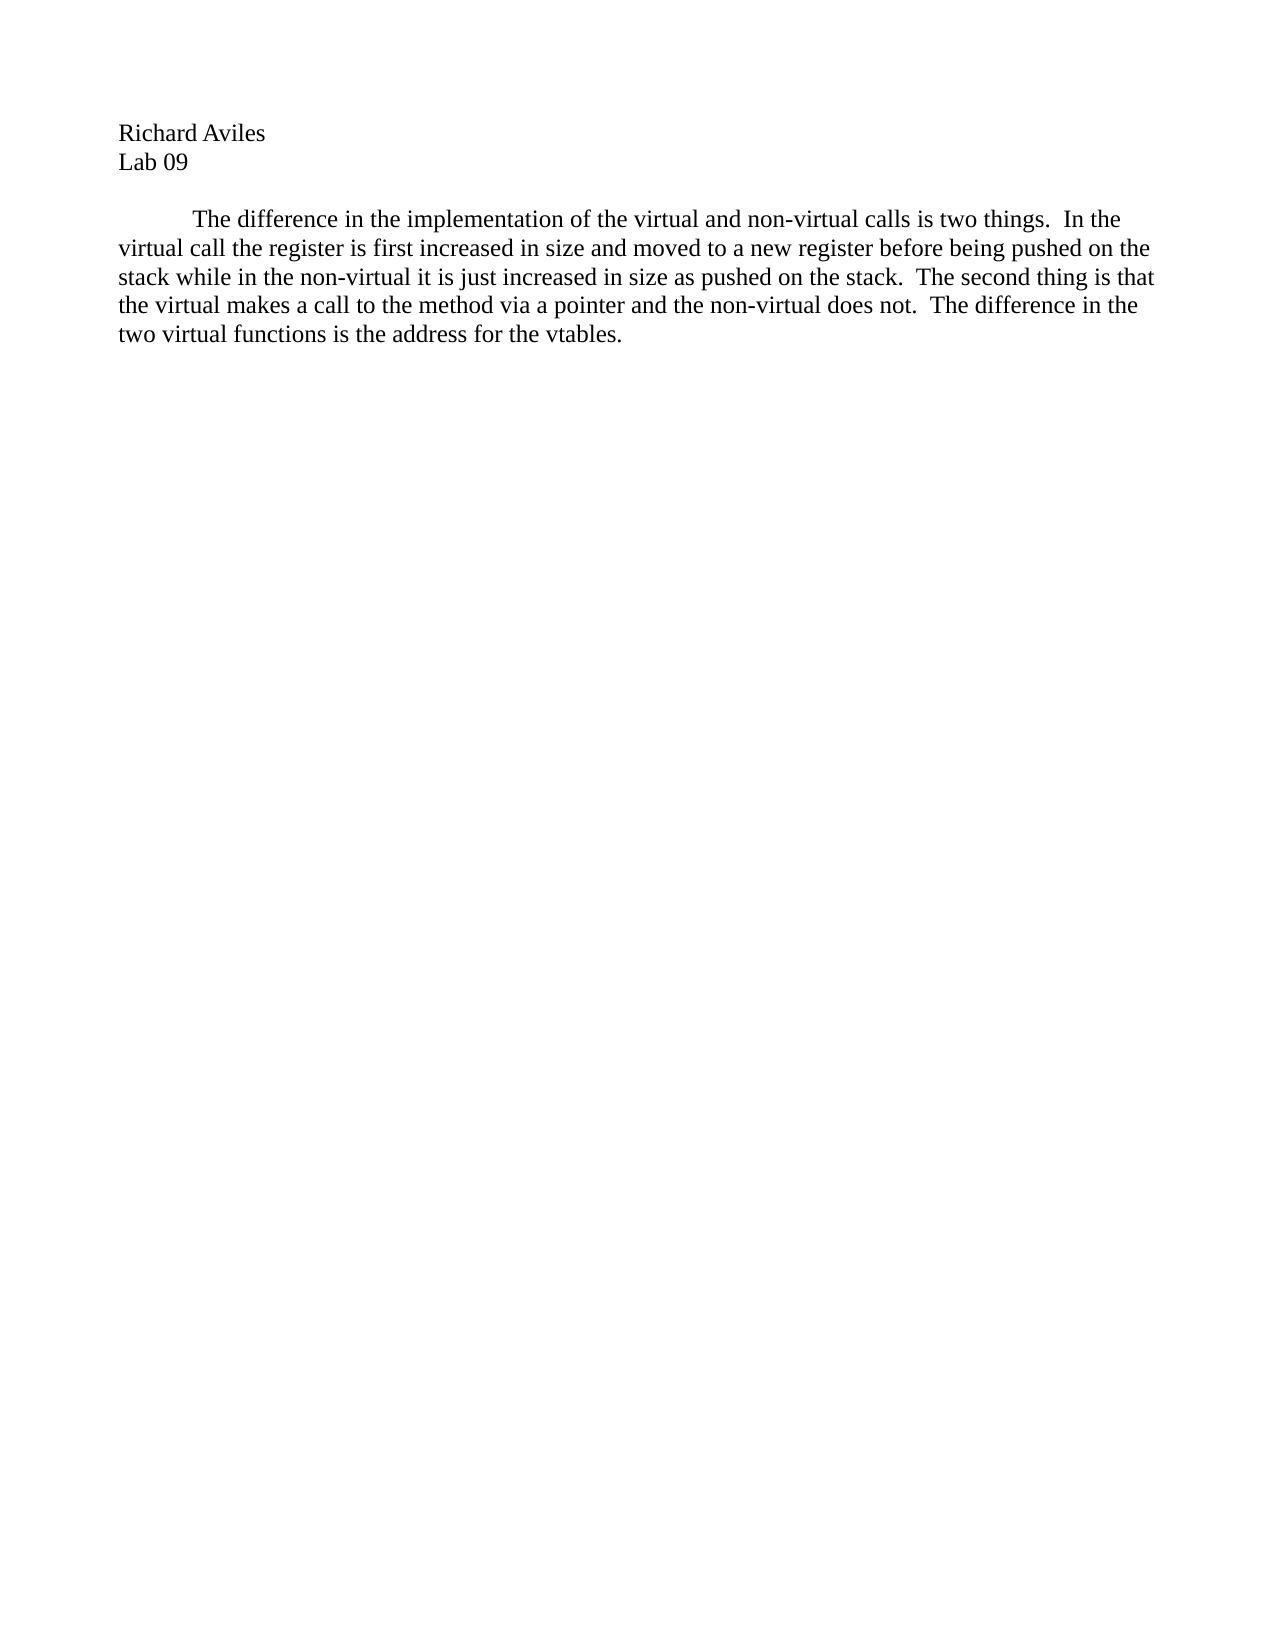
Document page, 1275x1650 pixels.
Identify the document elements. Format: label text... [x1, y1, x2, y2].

text Lab 09 [118, 147, 1157, 176]
text Richard Aviles [118, 118, 1157, 147]
text The difference in the implementation of the virtual and non-virtual calls is two things. In the virtual call the register is first increased in size and moved to a new register before being pushed on the stack while in the non-virtual it is just increased in size as pushed on the stack. The second thing is that the virtual makes a call to the method via a pointer and the non-virtual does not. The difference in the two virtual functions is the address for the vtables. [118, 204, 1157, 348]
